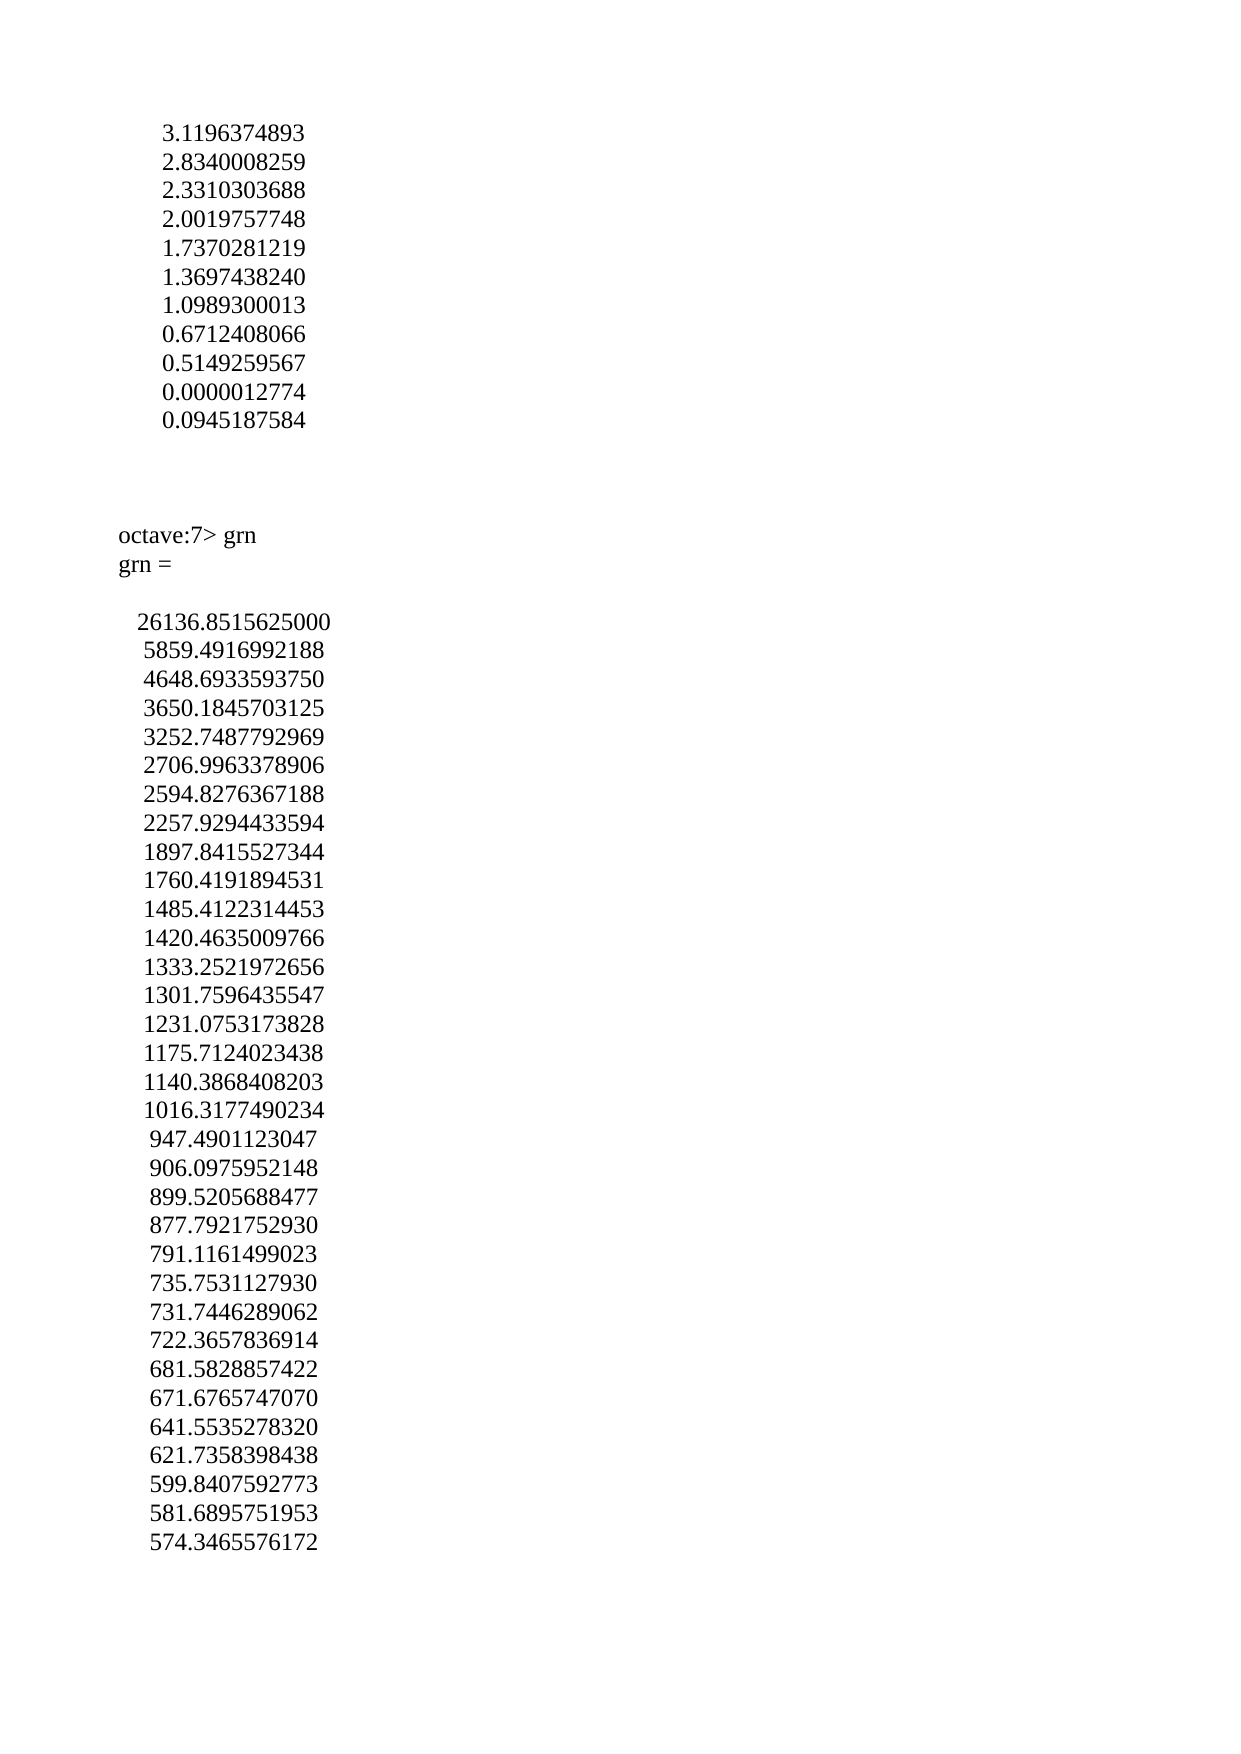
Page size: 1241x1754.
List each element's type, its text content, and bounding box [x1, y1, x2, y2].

text 26136.8515625000 [118, 607, 1122, 636]
text 1.7370281219 [118, 233, 1122, 262]
text 4648.6933593750 [118, 664, 1122, 693]
text 599.8407592773 [118, 1469, 1122, 1498]
text 671.6765747070 [118, 1383, 1122, 1412]
text 2.0019757748 [118, 204, 1122, 233]
text 2.3310303688 [118, 176, 1122, 204]
text 581.6895751953 [118, 1498, 1122, 1527]
text 3650.1845703125 [118, 693, 1122, 722]
text 1.3697438240 [118, 262, 1122, 291]
text octave:7> grn [118, 521, 1122, 549]
text 1897.8415527344 [118, 837, 1122, 866]
text 0.6712408066 [118, 319, 1122, 348]
text 735.7531127930 [118, 1268, 1122, 1297]
text 681.5828857422 [118, 1354, 1122, 1383]
text 0.5149259567 [118, 348, 1122, 377]
text 2594.8276367188 [118, 779, 1122, 808]
text 791.1161499023 [118, 1239, 1122, 1268]
text 1175.7124023438 [118, 1038, 1122, 1067]
text 877.7921752930 [118, 1211, 1122, 1239]
text 2257.9294433594 [118, 808, 1122, 837]
text 621.7358398438 [118, 1441, 1122, 1469]
text 1231.0753173828 [118, 1009, 1122, 1038]
text 3.1196374893 [118, 118, 1122, 147]
text 1485.4122314453 [118, 894, 1122, 923]
text 722.3657836914 [118, 1326, 1122, 1354]
text 1760.4191894531 [118, 866, 1122, 894]
text 1420.4635009766 [118, 923, 1122, 952]
text 731.7446289062 [118, 1297, 1122, 1326]
text 947.4901123047 [118, 1124, 1122, 1153]
text 906.0975952148 [118, 1153, 1122, 1182]
text grn = [118, 549, 1122, 578]
text 1301.7596435547 [118, 981, 1122, 1009]
text 899.5205688477 [118, 1182, 1122, 1211]
text 1333.2521972656 [118, 952, 1122, 981]
text 1140.3868408203 [118, 1067, 1122, 1096]
text 0.0945187584 [118, 406, 1122, 434]
text 2706.9963378906 [118, 751, 1122, 779]
text 2.8340008259 [118, 147, 1122, 176]
text 5859.4916992188 [118, 636, 1122, 664]
text 1016.3177490234 [118, 1096, 1122, 1124]
text 574.3465576172 [118, 1527, 1122, 1556]
text 3252.7487792969 [118, 722, 1122, 751]
text 0.0000012774 [118, 377, 1122, 406]
text 641.5535278320 [118, 1412, 1122, 1441]
text 1.0989300013 [118, 291, 1122, 319]
